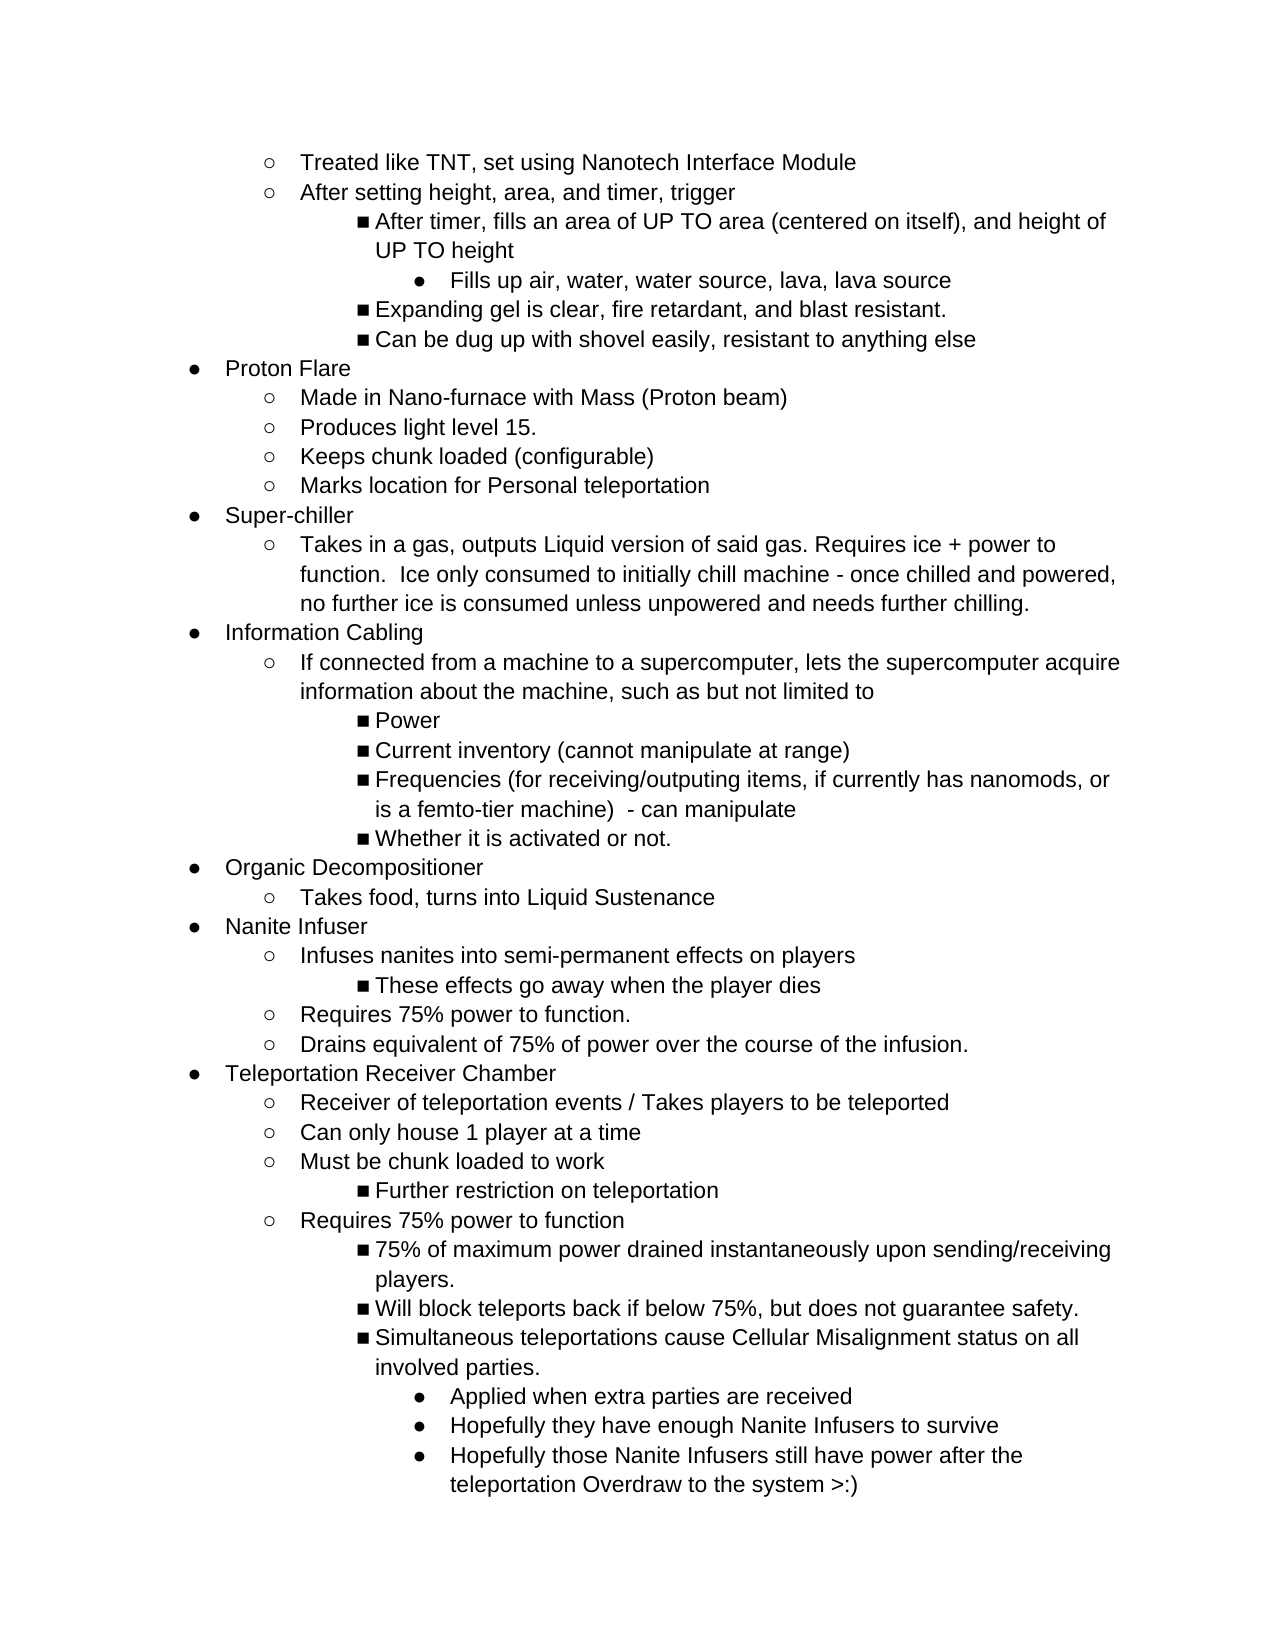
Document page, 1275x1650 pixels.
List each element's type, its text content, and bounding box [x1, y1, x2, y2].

list Keeps chunk loaded (configurable) [262, 444, 1125, 469]
list Can only house 1 player at a time [262, 1119, 1125, 1145]
list Current inventory (cannot manipulate at range) [356, 737, 1125, 763]
list Must be chunk loaded to work [262, 1149, 1125, 1174]
list Applied when extra parties are received [412, 1384, 1125, 1409]
list Can be dug up with shovel easily, resistant to anything else [356, 326, 1125, 352]
list After timer, fills an area of UP TO area (centered on itself), and height of UP TO height [356, 209, 1125, 264]
list Teleportation Receiver Chamber [187, 1061, 1125, 1086]
list Hopefully they have enough Nanite Infusers to survive [412, 1413, 1125, 1439]
list Receiver of teleportation events / Takes players to be teleported [262, 1090, 1125, 1116]
list If connected from a machine to a supercomputer, lets the supercomputer acquire information about the machine, such as but not limited to [262, 649, 1125, 704]
list Made in Nano-furnace with Mass (Proton beam) [262, 385, 1125, 411]
list Requires 75% power to function [262, 1207, 1125, 1233]
list Whether it is activated or not. [356, 826, 1125, 851]
list Drains equivalent of 75% of power over the course of the infusion. [262, 1031, 1125, 1057]
list After setting height, area, and timer, trigger [262, 179, 1125, 205]
list Treated like TNT, set using Nanotech Interface Module [262, 150, 1125, 176]
list Will block teleports back if below 75%, but does not guarantee safety. [356, 1296, 1125, 1321]
list Marks location for Personal teleportation [262, 473, 1125, 499]
list Power [356, 708, 1125, 734]
list Expanding gel is clear, fire retardant, and blast resistant. [356, 297, 1125, 322]
list Frequencies (for receiving/outputing items, if currently has nanomods, or is a femto-tier machine) - can manipulate [356, 767, 1125, 822]
list Simultaneous teleportations cause Cellular Misalignment status on all involved parties. [356, 1325, 1125, 1380]
list Proton Flare [187, 356, 1125, 381]
list These effects go away when the player dies [356, 972, 1125, 998]
list Further restriction on teleportation [356, 1178, 1125, 1204]
list Nanite Infuser [187, 914, 1125, 939]
list Organic Decompositioner [187, 855, 1125, 881]
list Takes food, turns into Liquid Sustenance [262, 884, 1125, 910]
list Takes in a gas, outputs Liquid version of said gas. Requires ice + power to function. Ice only consumed to initially chill machine - once chilled and powered, no further ice is consumed unless unpowered and needs further chilling. [262, 532, 1125, 616]
list 75% of maximum power drained instantaneously upon sending/receiving players. [356, 1237, 1125, 1292]
list Fills up air, water, water source, lava, lava source [412, 267, 1125, 293]
list Information Cabling [187, 620, 1125, 646]
list Produces light level 15. [262, 414, 1125, 440]
list Requires 75% power to function. [262, 1002, 1125, 1027]
list Super-chiller [187, 502, 1125, 528]
list Infuses nanites into semi-permanent effects on players [262, 943, 1125, 969]
list Hopefully those Nanite Infusers still have power after the teleportation Overdraw to the system >:) [412, 1442, 1125, 1497]
